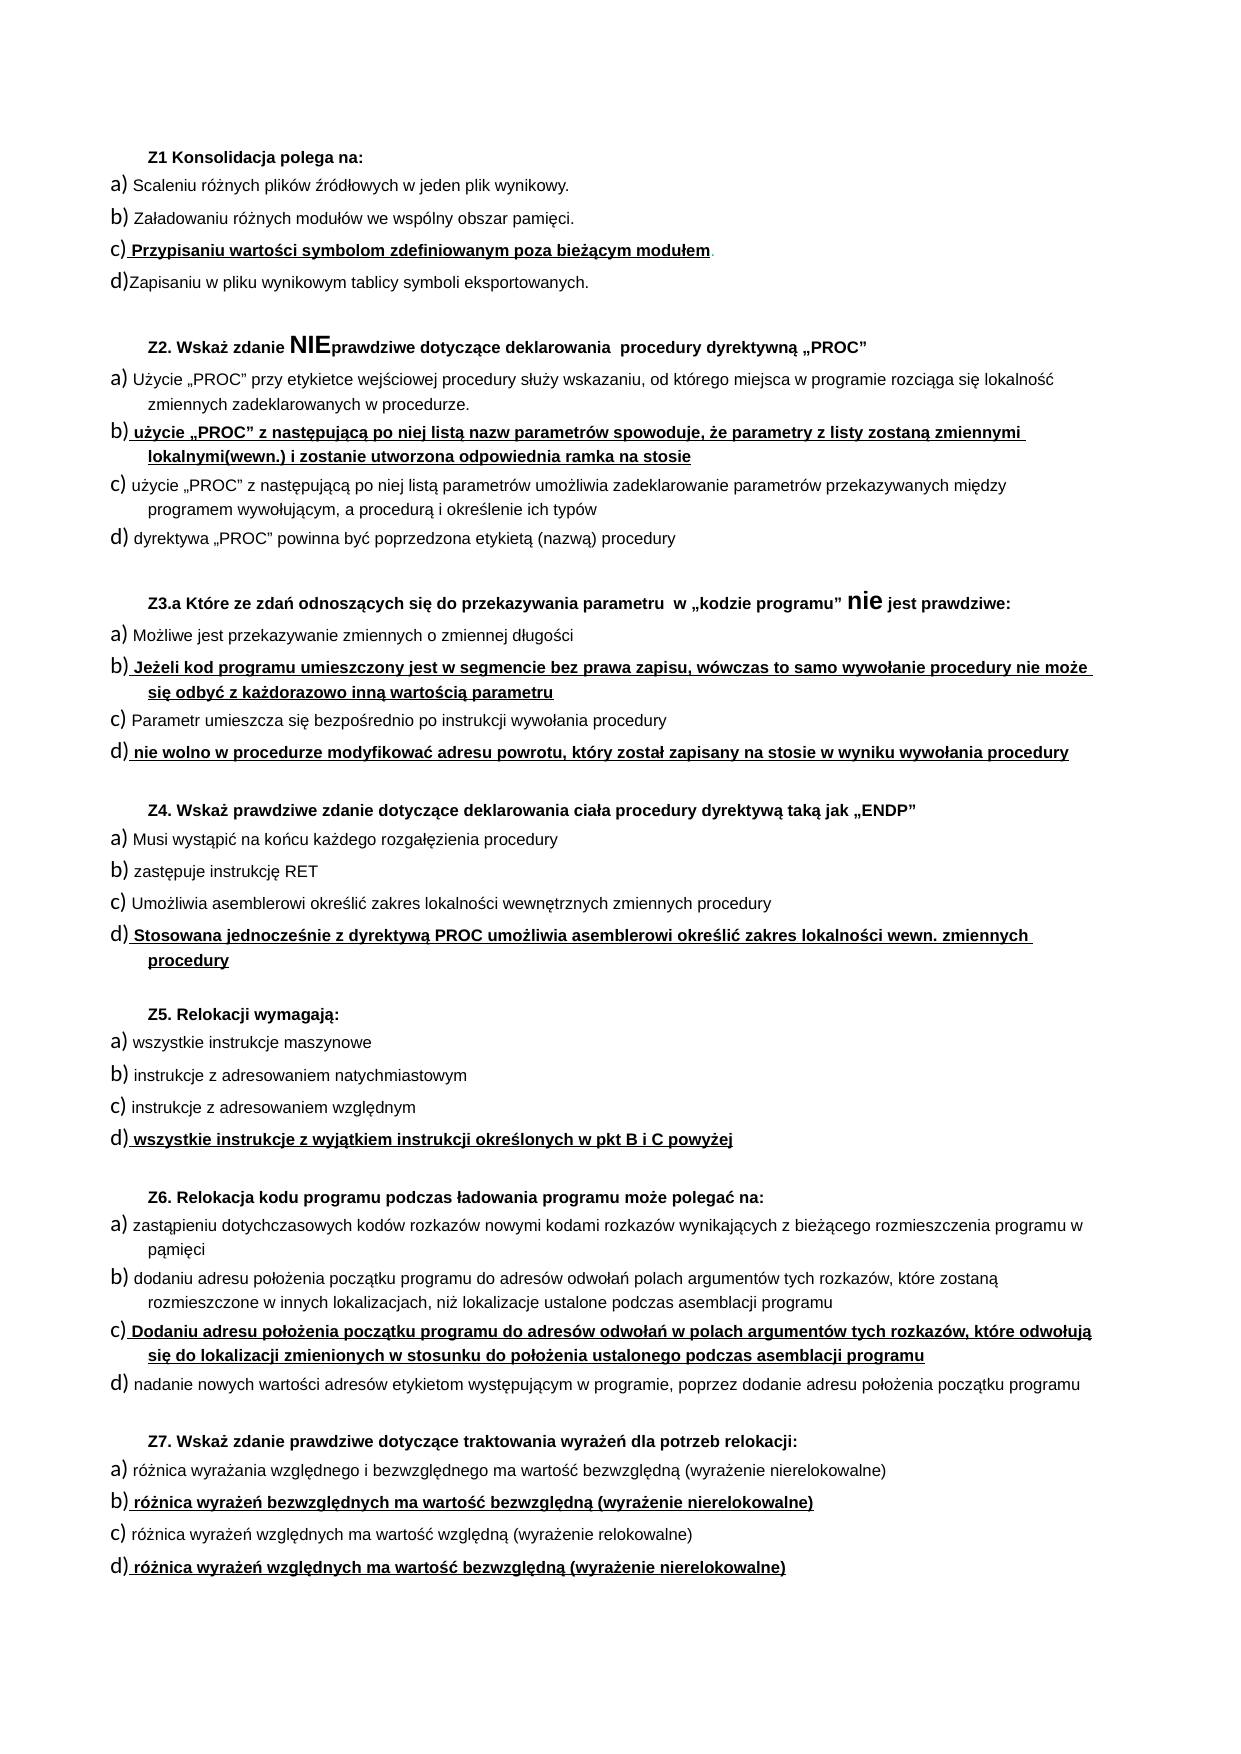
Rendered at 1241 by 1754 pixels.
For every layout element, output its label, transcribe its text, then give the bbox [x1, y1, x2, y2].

list Parametr umieszcza się bezpośrednio po instrukcji wywołania procedury [110, 704, 1093, 732]
list Załadowaniu różnych modułów we wspólny obszar pamięci. [110, 202, 1093, 230]
text Z5. Relokacji wymagają: [148, 1004, 1093, 1024]
list Jeżeli kod programu umieszczony jest w segmencie bez prawa zapisu, wówczas to samo wywołanie procedury nie może się odbyć z każdorazowo inną wartością parametru [110, 652, 1093, 702]
text Z7. Wskaż zdanie prawdziwe dotyczące traktowania wyrażeń dla potrzeb relokacji: [148, 1432, 1093, 1451]
list Umożliwia asemblerowi określić zakres lokalności wewnętrznych zmiennych procedury [110, 887, 1093, 915]
list Musi wystąpić na końcu każdego rozgałęzienia procedury [110, 823, 1093, 851]
list użycie „PROC” z następującą po niej listą parametrów umożliwia zadeklarowanie parametrów przekazywanych między programem wywołującym, a procedurą i określenie ich typów [110, 469, 1093, 519]
list wszystkie instrukcje maszynowe [110, 1026, 1093, 1054]
list różnica wyrażeń względnych ma wartość bezwzględną (wyrażenie nierelokowalne) [110, 1551, 1093, 1579]
list zastępuje instrukcję RET [110, 855, 1093, 883]
list nadanie nowych wartości adresów etykietom występującym w programie, poprzez dodanie adresu położenia początku programu [110, 1368, 1093, 1396]
list instrukcje z adresowaniem natychmiastowym [110, 1059, 1093, 1087]
list instrukcje z adresowaniem względnym [110, 1091, 1093, 1119]
list nie wolno w procedurze modyfikować adresu powrotu, który został zapisany na stosie w wyniku wywołania procedury [110, 737, 1093, 764]
list zastąpieniu dotychczasowych kodów rozkazów nowymi kodami rozkazów wynikających z bieżącego rozmieszczenia programu w pąmięci [110, 1209, 1093, 1259]
list Dodaniu adresu położenia początku programu do adresów odwołań w polach argumentów tych rozkazów, które odwołują się do lokalizacji zmienionych w stosunku do położenia ustalonego podczas asemblacji programu [110, 1315, 1093, 1365]
list wszystkie instrukcje z wyjątkiem instrukcji określonych w pkt B i C powyżej [110, 1123, 1093, 1151]
list Stosowana jednocześnie z dyrektywą PROC umożliwia asemblerowi określić zakres lokalności wewn. zmiennych procedury [110, 919, 1093, 969]
list Użycie „PROC” przy etykietce wejściowej procedury służy wskazaniu, od którego miejsca w programie rozciąga się lokalność zmiennych zadeklarowanych w procedurze. [110, 363, 1093, 413]
text Z3.a Które ze zdań odnoszących się do przekazywania parametru w „kodzie programu” nie jest prawdziwe: [148, 586, 1093, 615]
text Z4. Wskaż prawdziwe zdanie dotyczące deklarowania ciała procedury dyrektywą taką jak „ENDP” [148, 801, 1093, 820]
text Z2. Wskaż zdanie NIEprawdziwe dotyczące deklarowania procedury dyrektywną „PROC” [148, 331, 1093, 359]
list Zapisaniu w pliku wynikowym tablicy symboli eksportowanych. [110, 266, 1093, 294]
list dyrektywa „PROC” powinna być poprzedzona etykietą (nazwą) procedury [110, 522, 1093, 550]
list Możliwe jest przekazywanie zmiennych o zmiennej długości [110, 619, 1093, 647]
text Z6. Relokacja kodu programu podczas ładowania programu może polegać na: [148, 1187, 1093, 1207]
list Scaleniu różnych plików źródłowych w jeden plik wynikowy. [110, 169, 1093, 198]
text Z1 Konsolidacja polega na: [148, 148, 1093, 167]
list różnica wyrażeń bezwzględnych ma wartość bezwzględną (wyrażenie nierelokowalne) [110, 1486, 1093, 1514]
list Przypisaniu wartości symbolom zdefiniowanym poza bieżącym modułem. [110, 234, 1093, 262]
list dodaniu adresu położenia początku programu do adresów odwołań polach argumentów tych rozkazów, które zostaną rozmieszczone w innych lokalizacjach, niż lokalizacje ustalone podczas asemblacji programu [110, 1262, 1093, 1312]
list użycie „PROC” z następującą po niej listą nazw parametrów spowoduje, że parametry z listy zostaną zmiennymi lokalnymi(wewn.) i zostanie utworzona odpowiednia ramka na stosie [110, 416, 1093, 466]
list różnica wyrażeń względnych ma wartość względną (wyrażenie relokowalne) [110, 1518, 1093, 1547]
list różnica wyrażania względnego i bezwzględnego ma wartość bezwzględną (wyrażenie nierelokowalne) [110, 1454, 1093, 1482]
